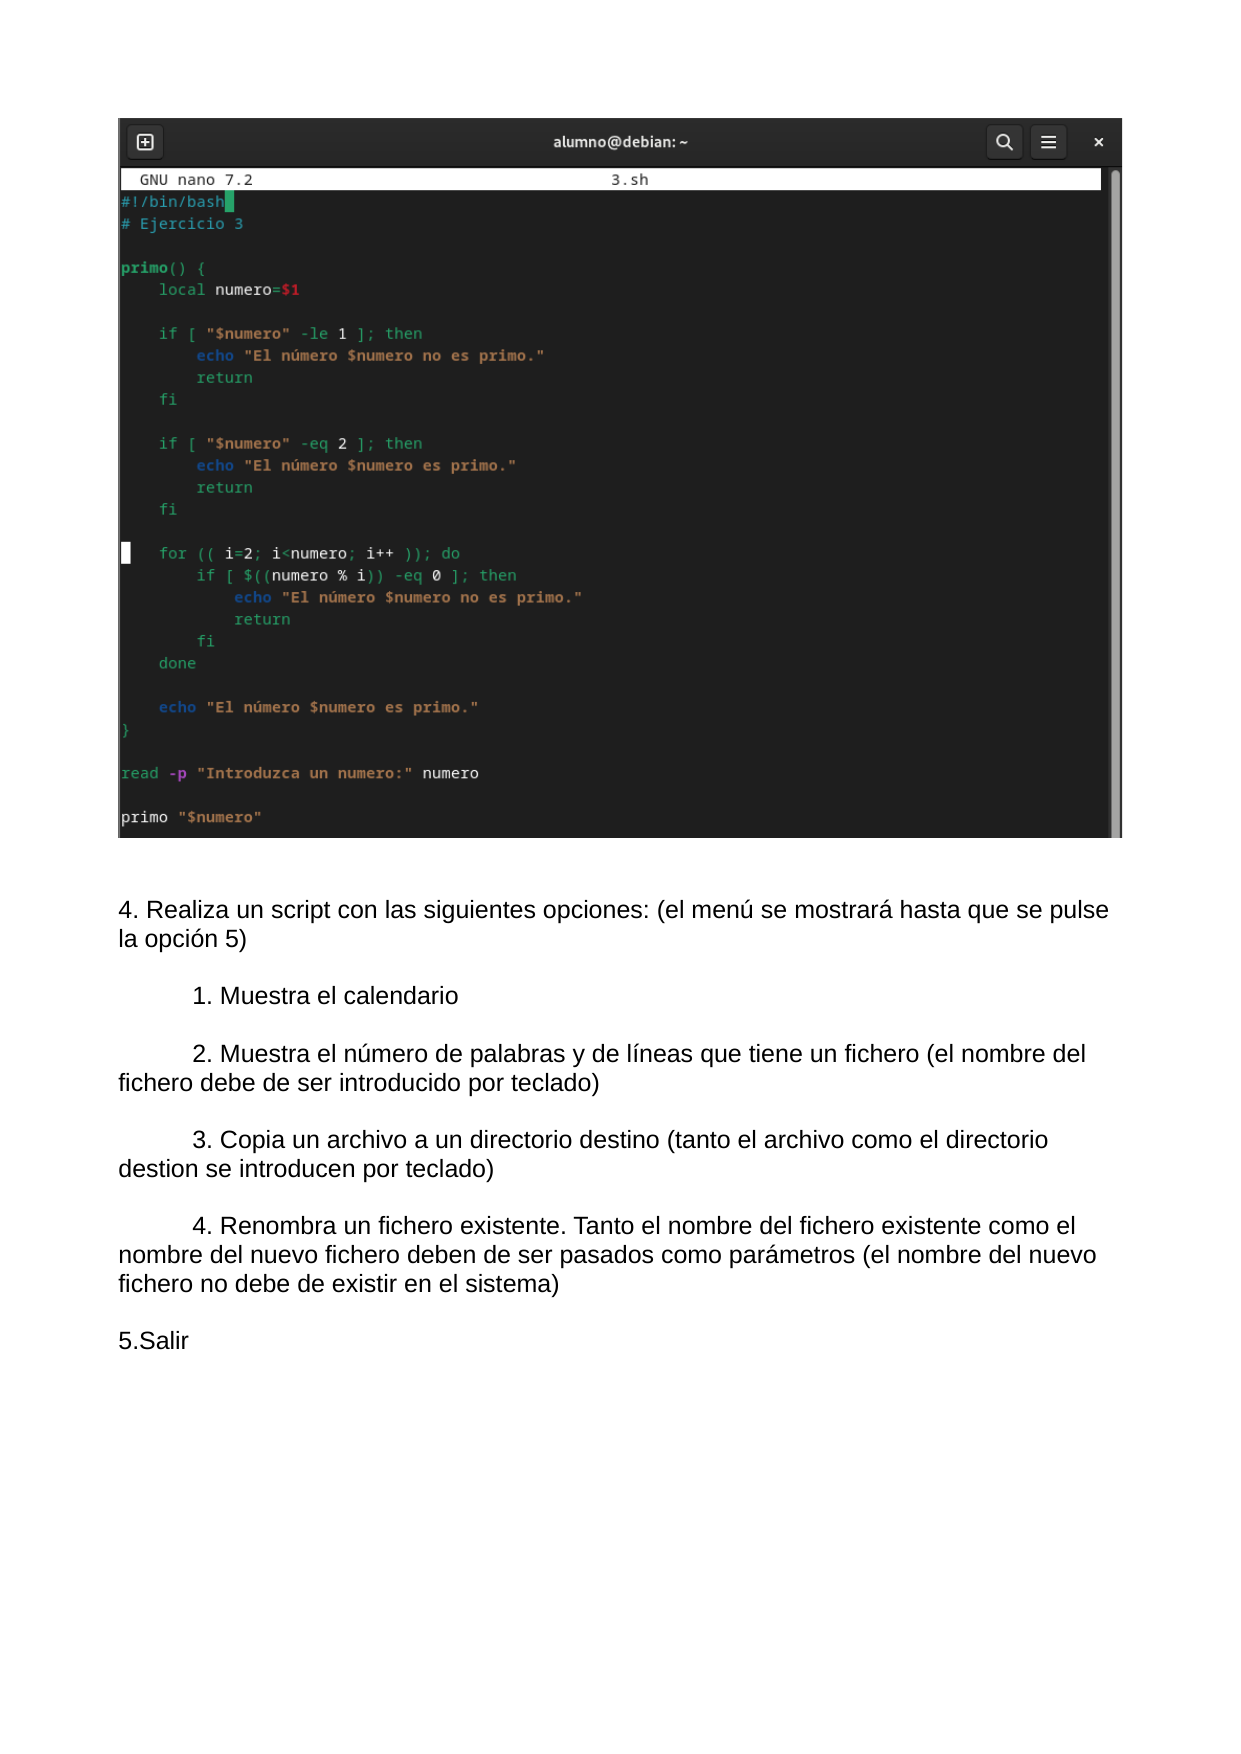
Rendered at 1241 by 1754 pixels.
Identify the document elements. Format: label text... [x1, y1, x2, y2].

text 4. Renombra un fichero existente. Tanto el nombre del fichero existente como el nombre del nuevo fichero deben de ser pasados como parámetros (el nombre del nuevo fichero no debe de existir en el sistema) [118, 1211, 1122, 1297]
text 1. Muestra el calendario [118, 981, 1122, 1010]
picture [118, 118, 1123, 838]
text 5.Salir [118, 1326, 1122, 1355]
text 3. Copia un archivo a un directorio destino (tanto el archivo como el directorio destion se introducen por teclado) [118, 1125, 1122, 1182]
text 4. Realiza un script con las siguientes opciones: (el menú se mostrará hasta que se pulse la opción 5) [118, 895, 1122, 952]
text 2. Muestra el número de palabras y de líneas que tiene un fichero (el nombre del fichero debe de ser introducido por teclado) [118, 1039, 1122, 1096]
